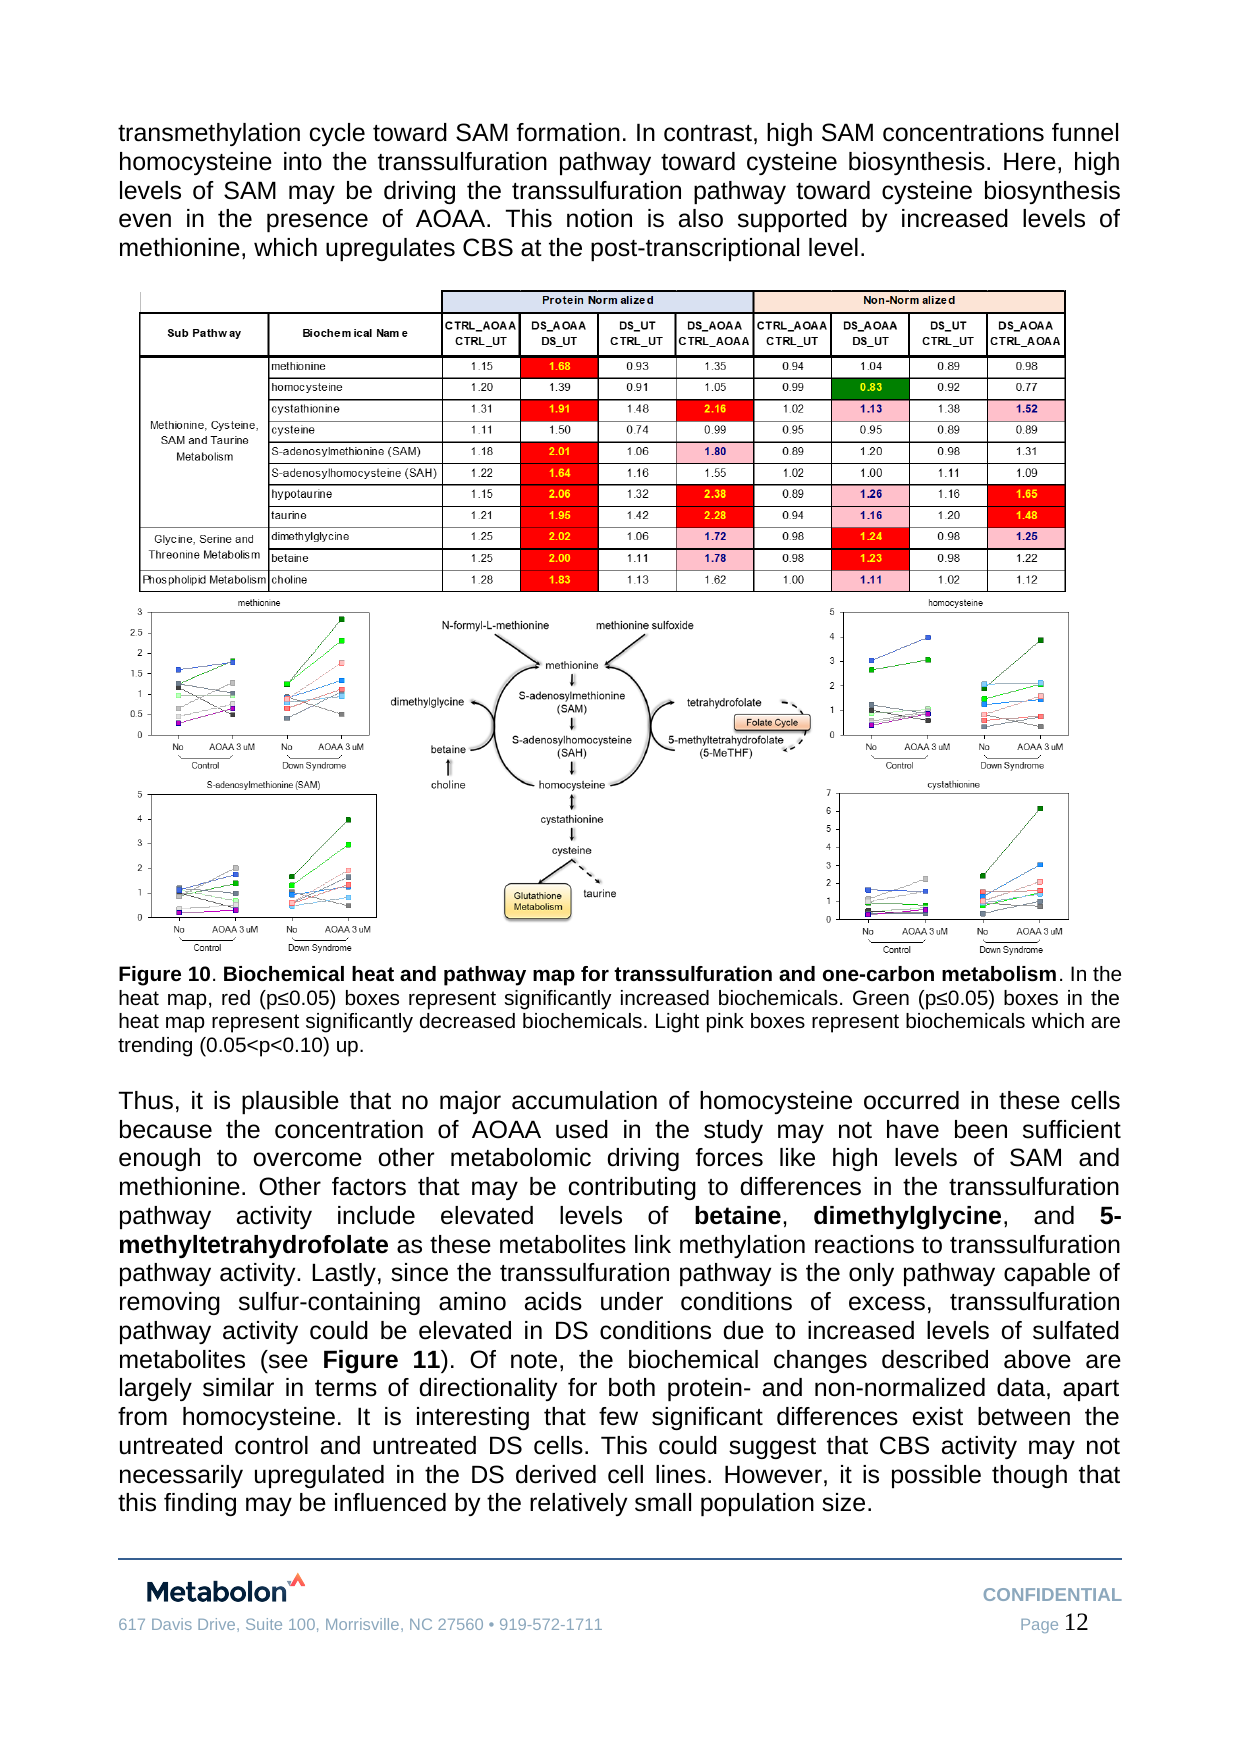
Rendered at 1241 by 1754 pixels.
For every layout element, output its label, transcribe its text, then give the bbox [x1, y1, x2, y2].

text transmethylation cycle toward SAM formation. In contrast, high SAM concentrations funnel homocysteine into the transsulfuration pathway toward cysteine biosynthesis. Here, high levels of SAM may be driving the transsulfuration pathway toward cysteine biosynthesis even in the presence of AOAA. This notion is also supported by increased levels of methionine, which upregulates CBS at the post-transcriptional level. [118, 118, 1122, 262]
text Thus, it is plausible that no major accumulation of homocysteine occurred in these cells because the concentration of AOAA used in the study may not have been sufficient enough to overcome other metabolomic driving forces like high levels of SAM and methionine. Other factors that may be contributing to differences in the transsulfuration pathway activity include elevated levels of betaine, dimethylglycine, and 5-methyltetrahydrofolate as these metabolites link methylation reactions to transsulfuration pathway activity. Lastly, since the transsulfuration pathway is the only pathway capable of removing sulfur-containing amino acids under conditions of excess, transsulfuration pathway activity could be elevated in DS conditions due to increased levels of sulfated metabolites (see Figure 11). Of note, the biochemical changes described above are largely similar in terms of directionality for both protein- and non-normalized data, apart from homocysteine. It is interesting that few significant differences exist between the untreated control and untreated DS cells. This could suggest that CBS activity may not necessarily upregulated in the DS derived cell lines. However, it is possible though that this finding may be influenced by the relatively small population size. [118, 1086, 1122, 1517]
picture [118, 290, 1089, 962]
picture [147, 1572, 306, 1602]
text Figure 10. Biochemical heat and pathway map for transsulfuration and one-carbon metabolism. In the heat map, red (p≤0.05) boxes represent significantly increased biochemicals. Green (p≤0.05) boxes in the heat map represent significantly decreased biochemicals. Light pink boxes represent biochemicals which are trending (0.05<p<0.10) up. [118, 961, 1122, 1057]
